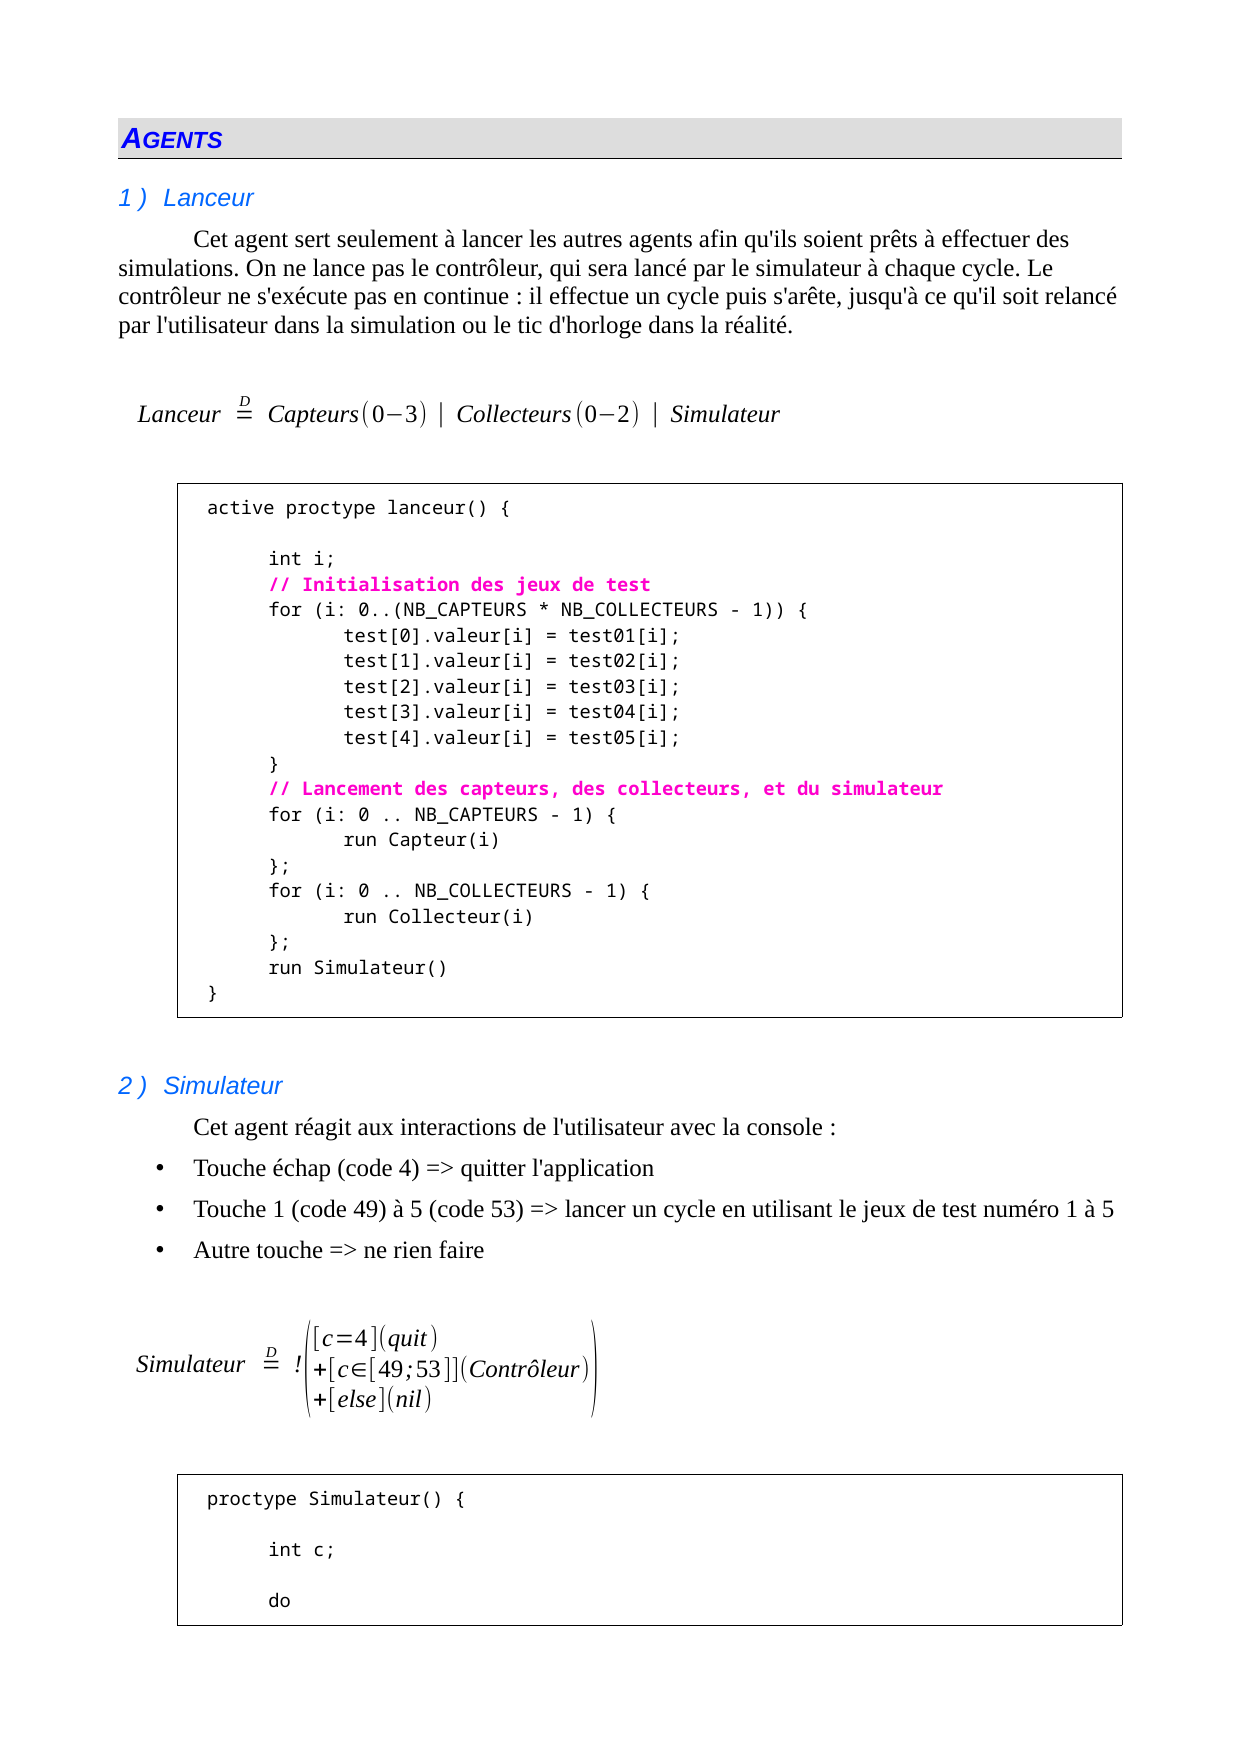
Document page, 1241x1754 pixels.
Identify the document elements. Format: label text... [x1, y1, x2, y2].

text for (i: 0..(NB_CAPTEURS * NB_COLLECTEURS - 1)) { [178, 585, 1122, 610]
text } [178, 968, 1122, 1017]
subtitle Lanceur [118, 183, 1122, 211]
text do [178, 1576, 1122, 1625]
text // Lancement des capteurs, des collecteurs, et du simulateur [178, 763, 1122, 789]
text run Collecteur(i) [178, 891, 1122, 917]
text run Simulateur() [178, 942, 1122, 968]
text int c; [178, 1524, 1122, 1562]
text active proctype lanceur() { [178, 484, 1122, 520]
text Cet agent sert seulement à lancer les autres agents afin qu'ils soient prêts à effectuer des simulations. On ne lance pas le contrôleur, qui sera lancé par le simulateur à chaque cycle. Le contrôleur ne s'exécute pas en continue : il effectue un cycle puis s'arête, jusqu'à ce qu'il soit relancé par l'utilisateur dans la simulation ou le tic d'horloge dans la réalité. [118, 224, 1122, 339]
text for (i: 0 .. NB_CAPTEURS - 1) { [178, 789, 1122, 814]
text run Capteur(i) [178, 814, 1122, 840]
text for (i: 0 .. NB_COLLECTEURS - 1) { [178, 866, 1122, 891]
text test[1].valeur[i] = test02[i]; [178, 636, 1122, 661]
text test[0].valeur[i] = test01[i]; [178, 610, 1122, 636]
text // Initialisation des jeux de test [178, 559, 1122, 585]
text int i; [178, 534, 1122, 559]
text test[2].valeur[i] = test03[i]; [178, 661, 1122, 687]
text Cet agent réagit aux interactions de l'utilisateur avec la console : [118, 1112, 1122, 1141]
text test[3].valeur[i] = test04[i]; [178, 687, 1122, 712]
text }; [178, 917, 1122, 942]
list Touche échap (code 4) => quitter l'application [156, 1153, 1122, 1182]
list Autre touche => ne rien faire [156, 1236, 1122, 1264]
subtitle Agents [118, 118, 1122, 158]
text } [178, 738, 1122, 763]
text proctype Simulateur() { [178, 1475, 1122, 1511]
text test[4].valeur[i] = test05[i]; [178, 712, 1122, 738]
subtitle Simulateur [118, 1071, 1122, 1099]
text }; [178, 840, 1122, 866]
list Touche 1 (code 49) à 5 (code 53) => lancer un cycle en utilisant le jeux de test numéro 1 à 5 [156, 1194, 1122, 1223]
